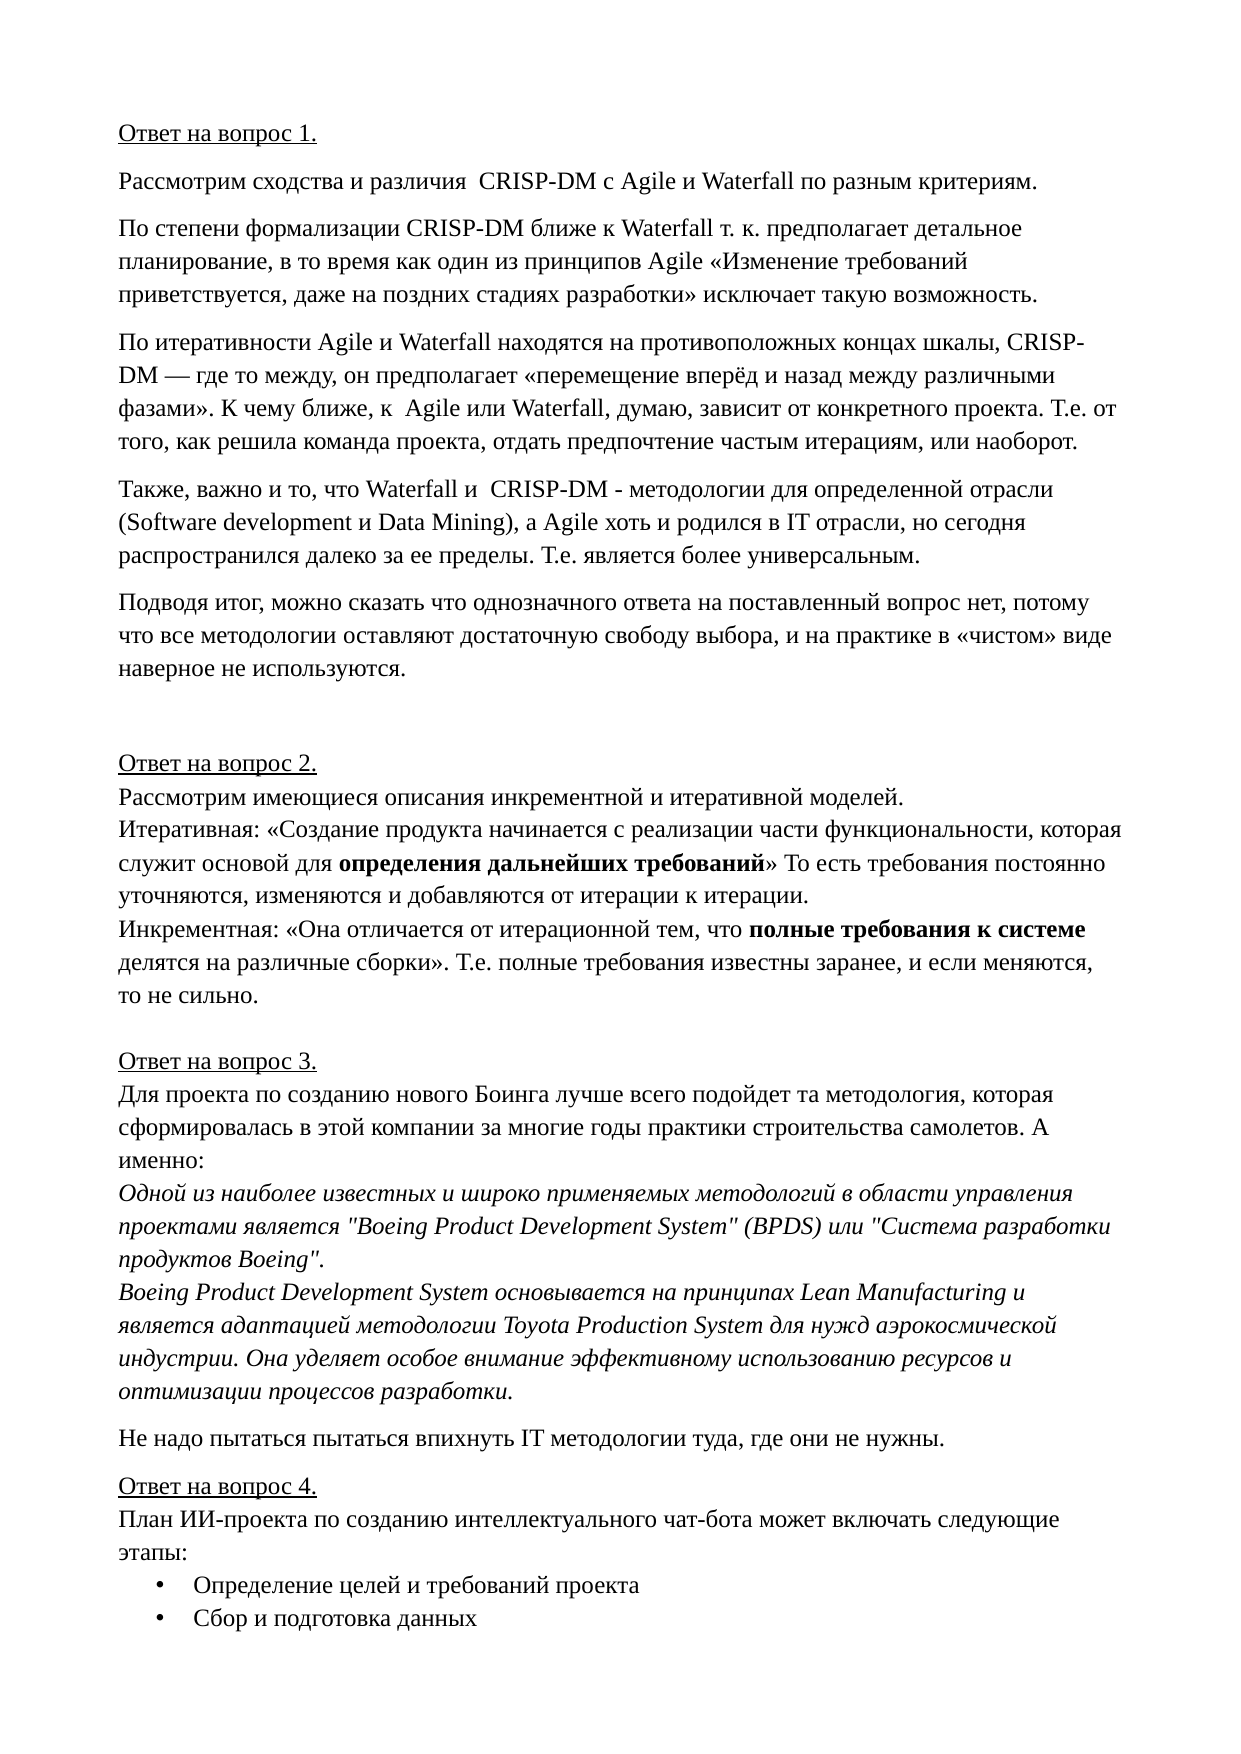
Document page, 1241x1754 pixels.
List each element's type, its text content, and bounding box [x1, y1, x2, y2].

text Ответ на вопрос 4. [118, 1471, 1122, 1500]
text Ответ на вопрос 2. [118, 748, 1122, 777]
list Сбор и подготовка данных [156, 1603, 1122, 1632]
text По степени формализации CRISP-DM ближе к Waterfall т. к. предполагает детальное планирование, в то время как один из принципов Agile «Изменение требований приветствуется, даже на поздних стадиях разработки» исключает такую возможность. [118, 213, 1122, 308]
list Определение целей и требований проекта [156, 1570, 1122, 1599]
text Рассмотрим сходства и различия CRISP-DM с Agile и Waterfall по разным критериям. [118, 166, 1122, 194]
text Boeing Product Development System основывается на принципах Lean Manufacturing и является адаптацией методологии Toyota Production System для нужд аэрокосмической индустрии. Она уделяет особое внимание эффективному использованию ресурсов и оптимизации процессов разработки. [118, 1277, 1122, 1405]
text Рассмотрим имеющиеся описания инкрементной и итеративной моделей. [118, 782, 1122, 810]
text Для проекта по созданию нового Боинга лучше всего подойдет та методология, которая сформировалась в этой компании за многие годы практики строительства самолетов. А именно: [118, 1079, 1122, 1173]
text Также, важно и то, что Waterfall и CRISP-DM - методологии для определенной отрасли (Software development и Data Mining), а Agile хоть и родился в IT отрасли, но сегодня распространился далеко за ее пределы. Т.е. является более универсальным. [118, 474, 1122, 568]
text Не надо пытаться пытаться впихнуть IT методологии туда, где они не нужны. [118, 1423, 1122, 1452]
text По итеративности Agile и Waterfall находятся на противоположных концах шкалы, CRISP-DM — где то между, он предполагает «перемещение вперёд и назад между различными фазами». К чему ближе, к Agile или Waterfall, думаю, зависит от конкретного проекта. Т.е. от того, как решила команда проекта, отдать предпочтение частым итерациям, или наоборот. [118, 327, 1122, 455]
text Ответ на вопрос 3. [118, 1046, 1122, 1074]
text Ответ на вопрос 1. [118, 118, 1122, 147]
text Подводя итог, можно сказать что однозначного ответа на поставленный вопрос нет, потому что все методологии оставляют достаточную свободу выбора, и на практике в «чистом» виде наверное не используются. [118, 587, 1122, 682]
text Одной из наиболее известных и широко применяемых методологий в области управления проектами является "Boeing Product Development System" (BPDS) или "Система разработки продуктов Boeing". [118, 1178, 1122, 1273]
text План ИИ-проекта по созданию интеллектуального чат-бота может включать следующие этапы: [118, 1504, 1122, 1566]
text Инкрементная: «Она отличается от итерационной тем, что полные требования к системе делятся на различные сборки». Т.е. полные требования известны заранее, и если меняются, то не сильно. [118, 914, 1122, 1008]
text Итеративная: «Создание продукта начинается с реализации части функциональности, которая служит основой для определения дальнейших требований» То есть требования постоянно уточняются, изменяются и добавляются от итерации к итерации. [118, 814, 1122, 909]
